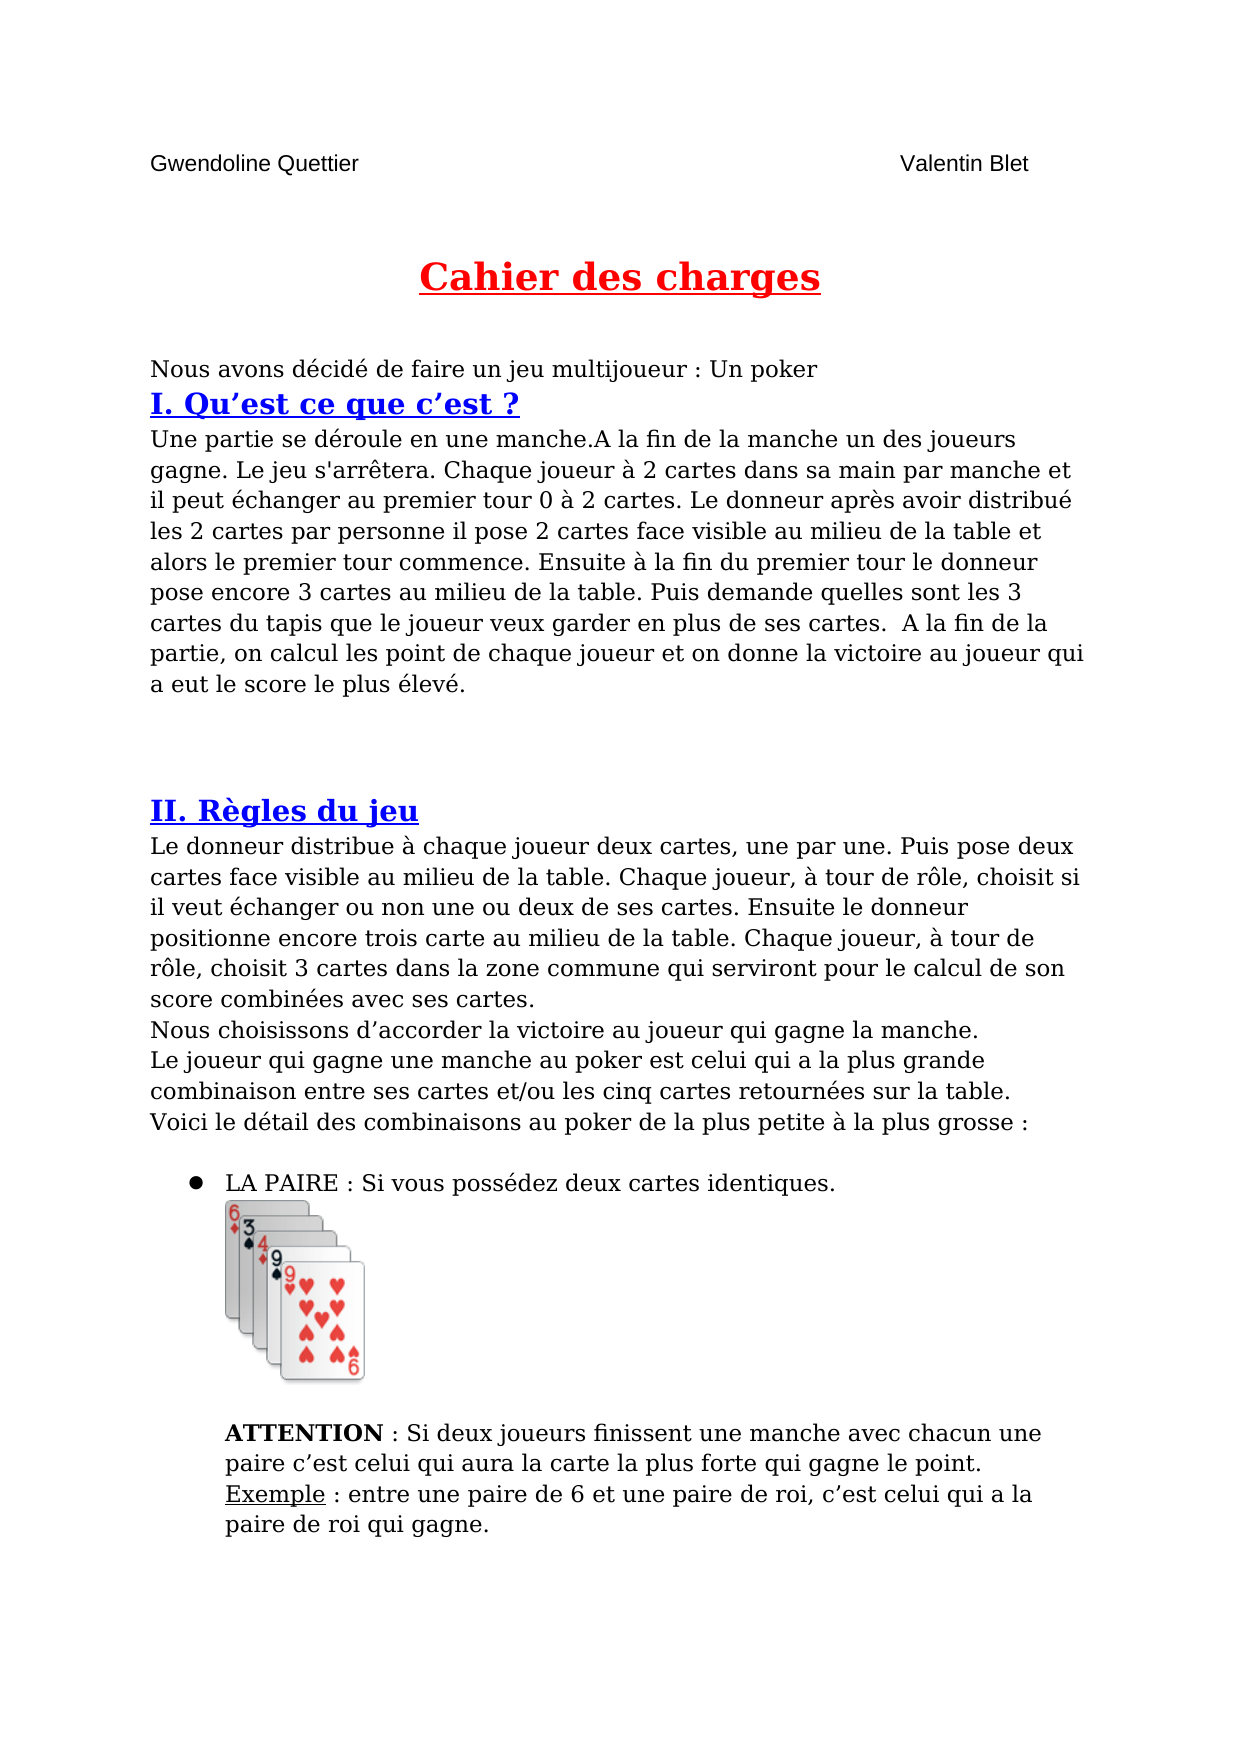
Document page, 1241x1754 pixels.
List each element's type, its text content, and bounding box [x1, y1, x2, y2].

text II. Règles du jeu [150, 794, 1090, 828]
text I. Qu’est ce que c’est ? [150, 387, 1090, 421]
list LA PAIRE : Si vous possédez deux cartes identiques. [187, 1170, 1090, 1197]
text Le donneur distribue à chaque joueur deux cartes, une par une. Puis pose deux cartes face visible au milieu de la table. Chaque joueur, à tour de rôle, choisit si il veut échanger ou non une ou deux de ses cartes. Ensuite le donneur positionne encore trois carte au milieu de la table. Chaque joueur, à tour de rôle, choisit 3 cartes dans la zone commune qui serviront pour le calcul de son score combinées avec ses cartes. [150, 833, 1090, 1013]
picture [225, 1200, 365, 1385]
text Voici le détail des combinaisons au poker de la plus petite à la plus grosse : [150, 1109, 1090, 1135]
text Une partie se déroule en une manche.A la fin de la manche un des joueurs gagne. Le jeu s'arrêtera. Chaque joueur à 2 cartes dans sa main par manche et il peut échanger au premier tour 0 à 2 cartes. Le donneur après avoir distribué les 2 cartes par personne il pose 2 cartes face visible au milieu de la table et alors le premier tour commence. Ensuite à la fin du premier tour le donneur pose encore 3 cartes au milieu de la table. Puis demande quelles sont les 3 cartes du tapis que le joueur veux garder en plus de ses cartes. A la fin de la partie, on calcul les point de chaque joueur et on donne la victoire au joueur qui a eut le score le plus élevé. [150, 426, 1090, 698]
text Le joueur qui gagne une manche au poker est celui qui a la plus grande combinaison entre ses cartes et/ou les cinq cartes retournées sur la table. [150, 1047, 1090, 1105]
text Cahier des charges [150, 255, 1090, 299]
text Nous avons décidé de faire un jeu multijoueur : Un poker [150, 356, 1090, 383]
text ATTENTION : Si deux joueurs finissent une manche avec chacun une paire c’est celui qui aura la carte la plus forte qui gagne le point. Exemple : entre une paire de 6 et une paire de roi, c’est celui qui a la paire de roi qui gagne. [225, 1389, 1090, 1538]
text Nous choisissons d’accorder la victoire au joueur qui gagne la manche. [150, 1017, 1090, 1043]
